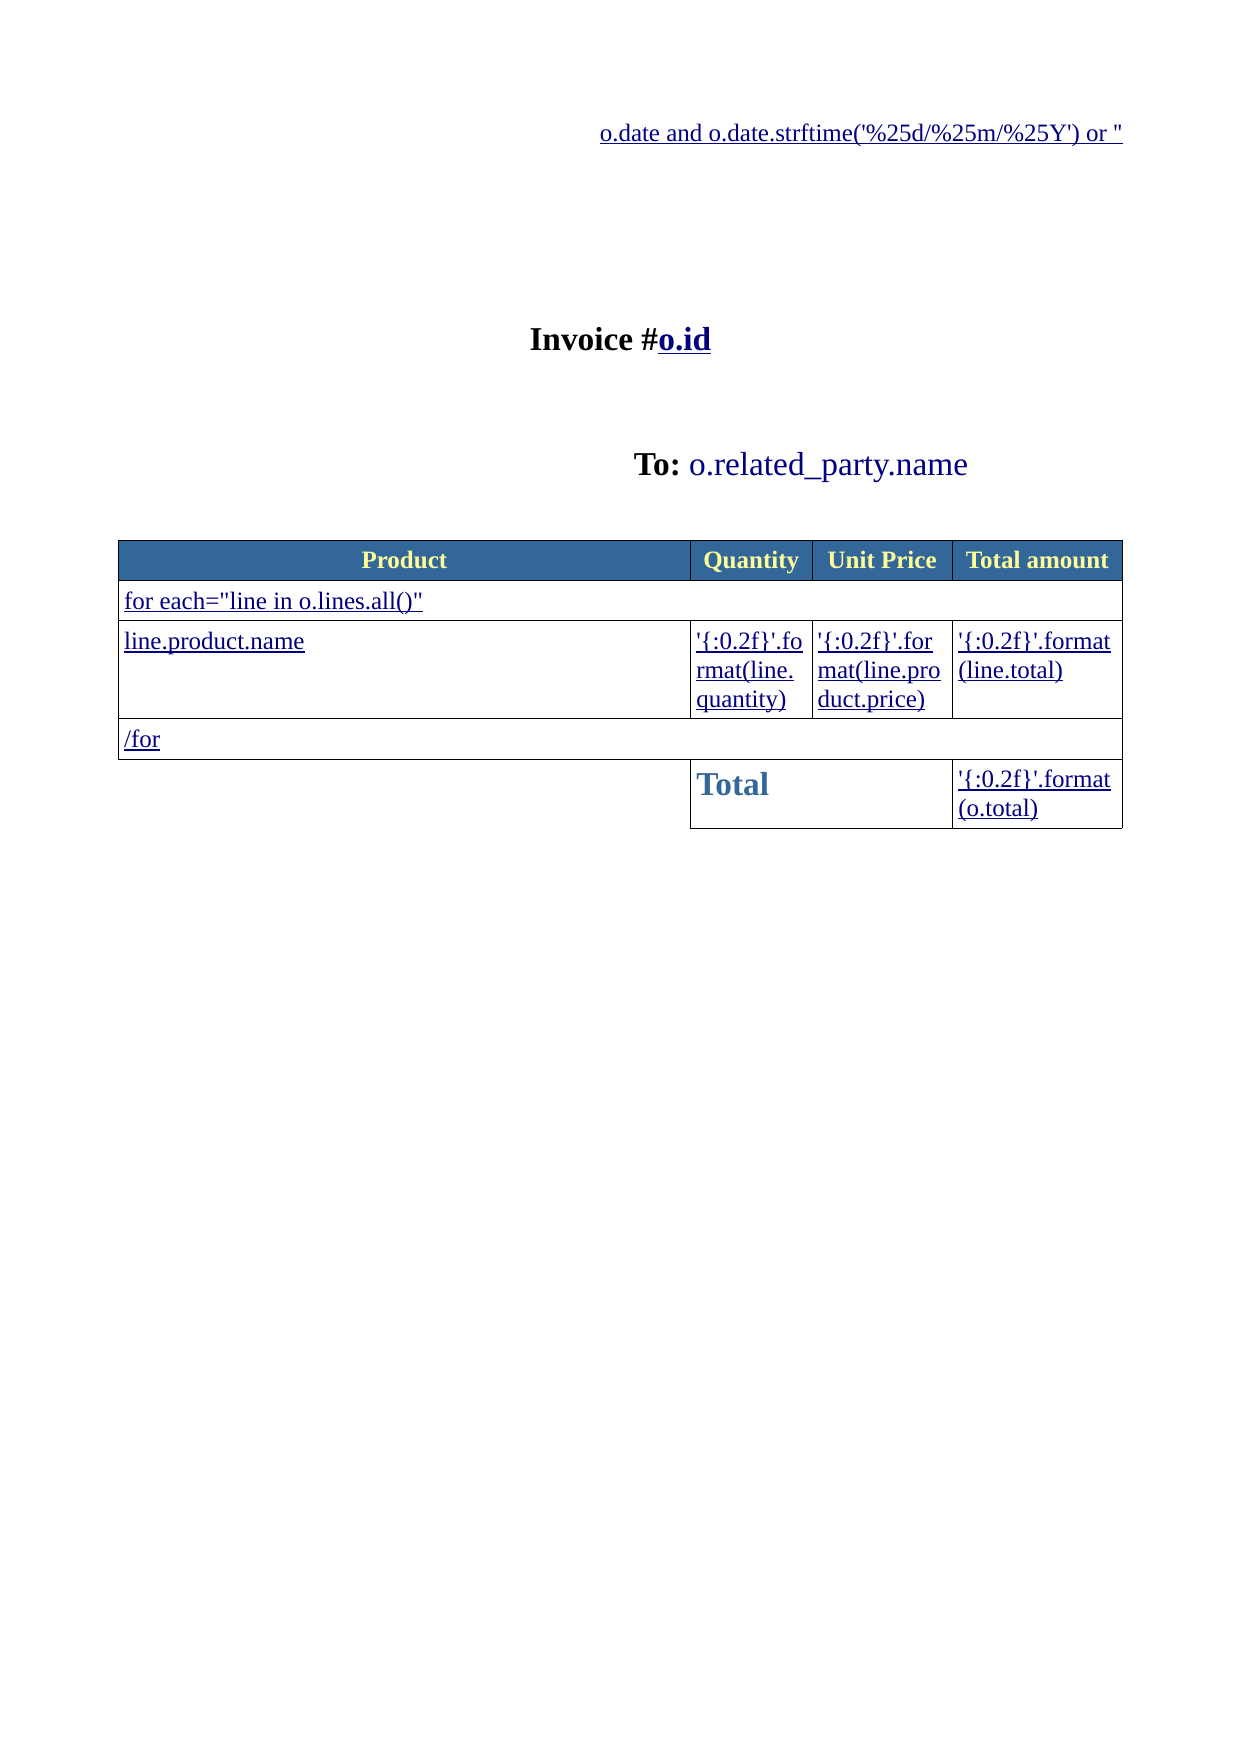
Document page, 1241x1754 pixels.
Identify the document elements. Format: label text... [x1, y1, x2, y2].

table_header Product [119, 541, 690, 580]
table_cell '{:0.2f}'.format(line.quantity) [691, 621, 812, 718]
text o.date and o.date.strftime('%25d/%25m/%25Y') or '' [118, 118, 1122, 147]
table_header Total amount [953, 541, 1122, 580]
table_cell '{:0.2f}'.format(o.total) [953, 760, 1122, 828]
table_header Quantity [691, 541, 812, 580]
table_cell Total [691, 760, 952, 828]
table_header Unit Price [813, 541, 952, 580]
table_cell '{:0.2f}'.format(line.total) [953, 621, 1122, 718]
text To: o.related_party.name [634, 444, 1122, 482]
table_cell '{:0.2f}'.format(line.product.price) [813, 621, 952, 718]
text Invoice #o.id [118, 319, 1122, 358]
table_cell [118, 760, 690, 828]
table_cell line.product.name [119, 621, 690, 718]
table_cell for each="line in o.lines.all()" [119, 581, 1122, 620]
table_cell /for [119, 719, 1122, 758]
